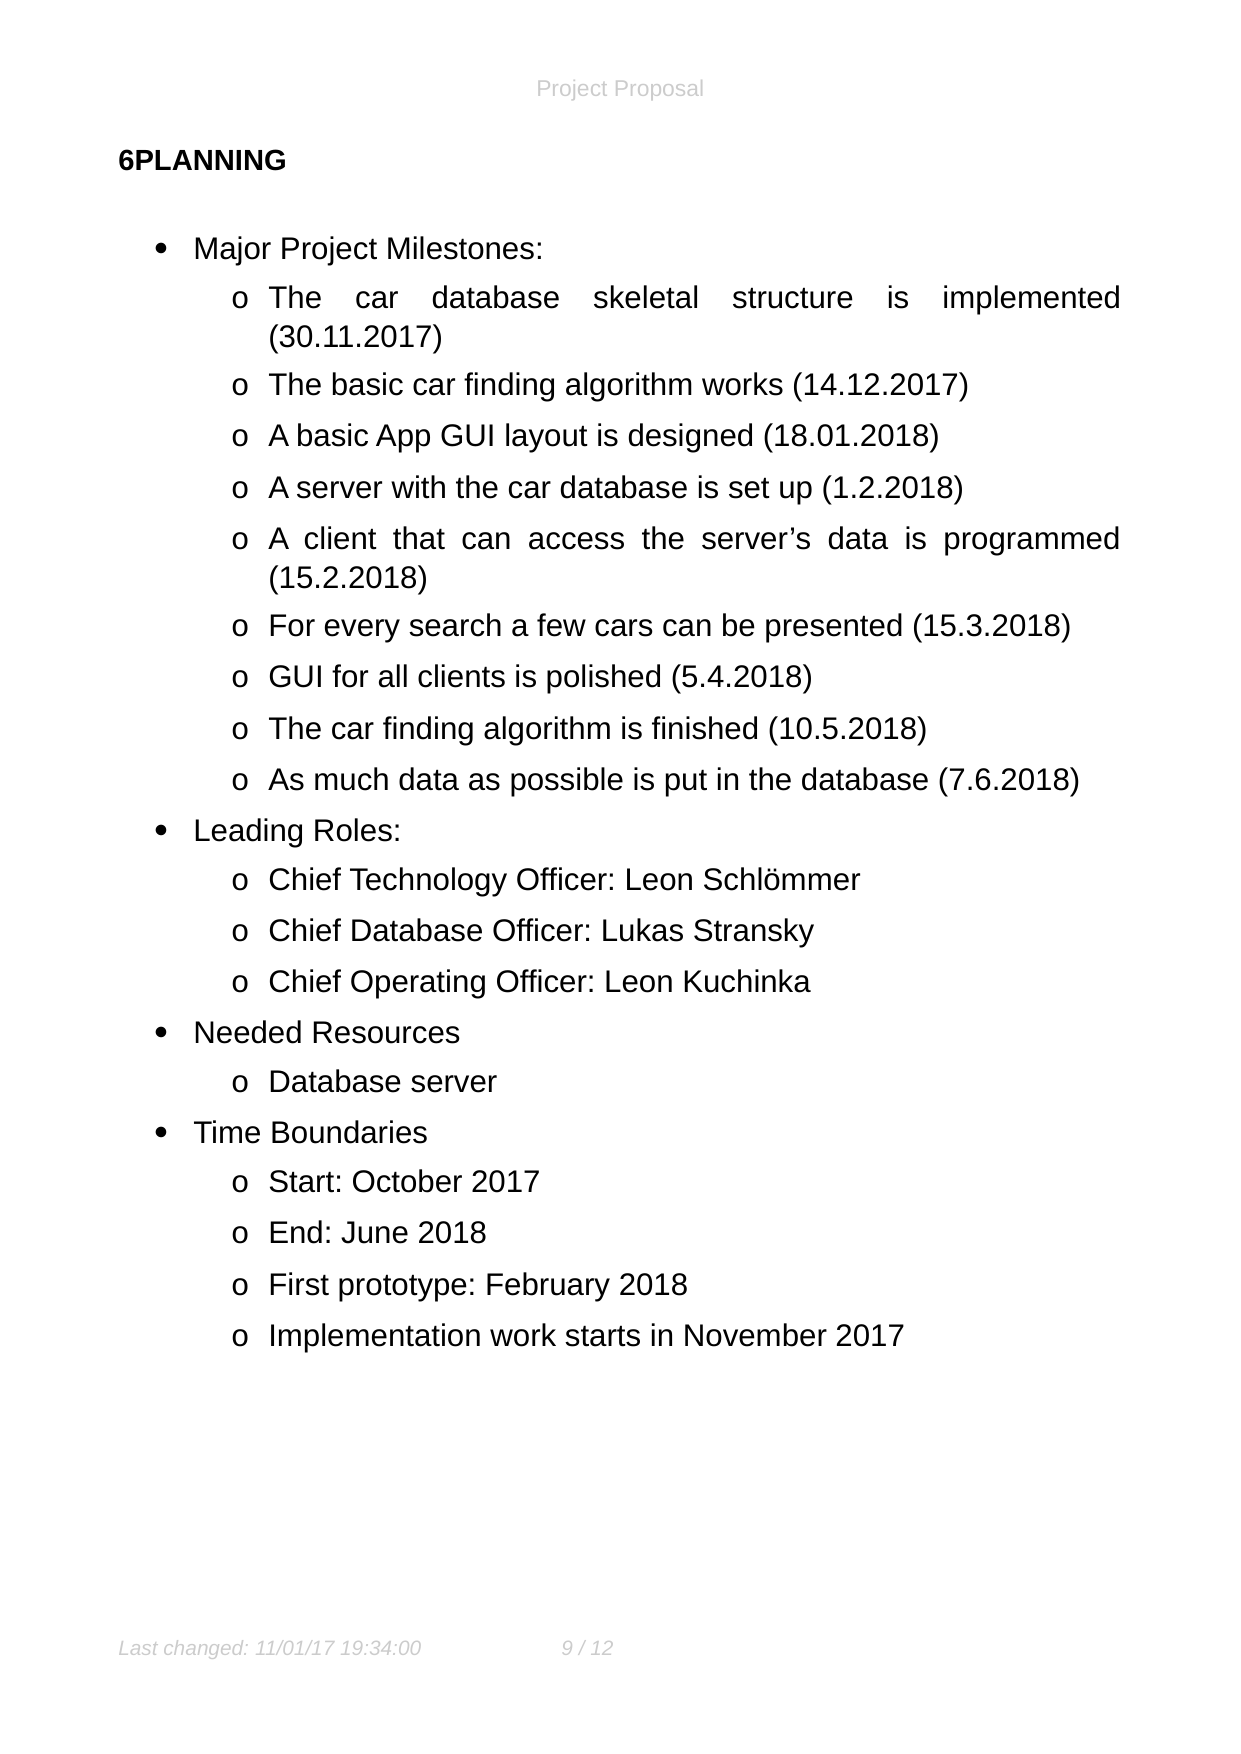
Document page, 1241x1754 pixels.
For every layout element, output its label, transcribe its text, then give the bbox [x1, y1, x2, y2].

list Chief Technology Officer: Leon Schlömmer [231, 861, 1122, 899]
subtitle Planning [118, 143, 1122, 177]
list The car database skeletal structure is implemented (30.11.2017) [231, 279, 1122, 354]
list Chief Operating Officer: Leon Kuchinka [231, 963, 1122, 1002]
list Start: October 2017 [231, 1163, 1122, 1202]
list For every search a few cars can be presented (15.3.2018) [231, 607, 1122, 646]
list First prototype: February 2018 [231, 1266, 1122, 1304]
list A client that can access the server’s data is programmed (15.2.2018) [231, 520, 1122, 595]
list GUI for all clients is polished (5.4.2018) [231, 658, 1122, 697]
list The car finding algorithm is finished (10.5.2018) [231, 710, 1122, 748]
list Database server [231, 1063, 1122, 1102]
list End: June 2018 [231, 1214, 1122, 1253]
list Time Boundaries [156, 1114, 1122, 1151]
list Needed Resources [156, 1014, 1122, 1051]
list Major Project Milestones: [156, 230, 1122, 267]
list Chief Database Officer: Lukas Stransky [231, 912, 1122, 951]
list A basic App GUI layout is designed (18.01.2018) [231, 417, 1122, 456]
list Implementation work starts in November 2017 [231, 1317, 1122, 1356]
list The basic car finding algorithm works (14.12.2017) [231, 366, 1122, 405]
list Leading Roles: [156, 812, 1122, 848]
list A server with the car database is set up (1.2.2018) [231, 469, 1122, 507]
list As much data as possible is put in the database (7.6.2018) [231, 761, 1122, 800]
